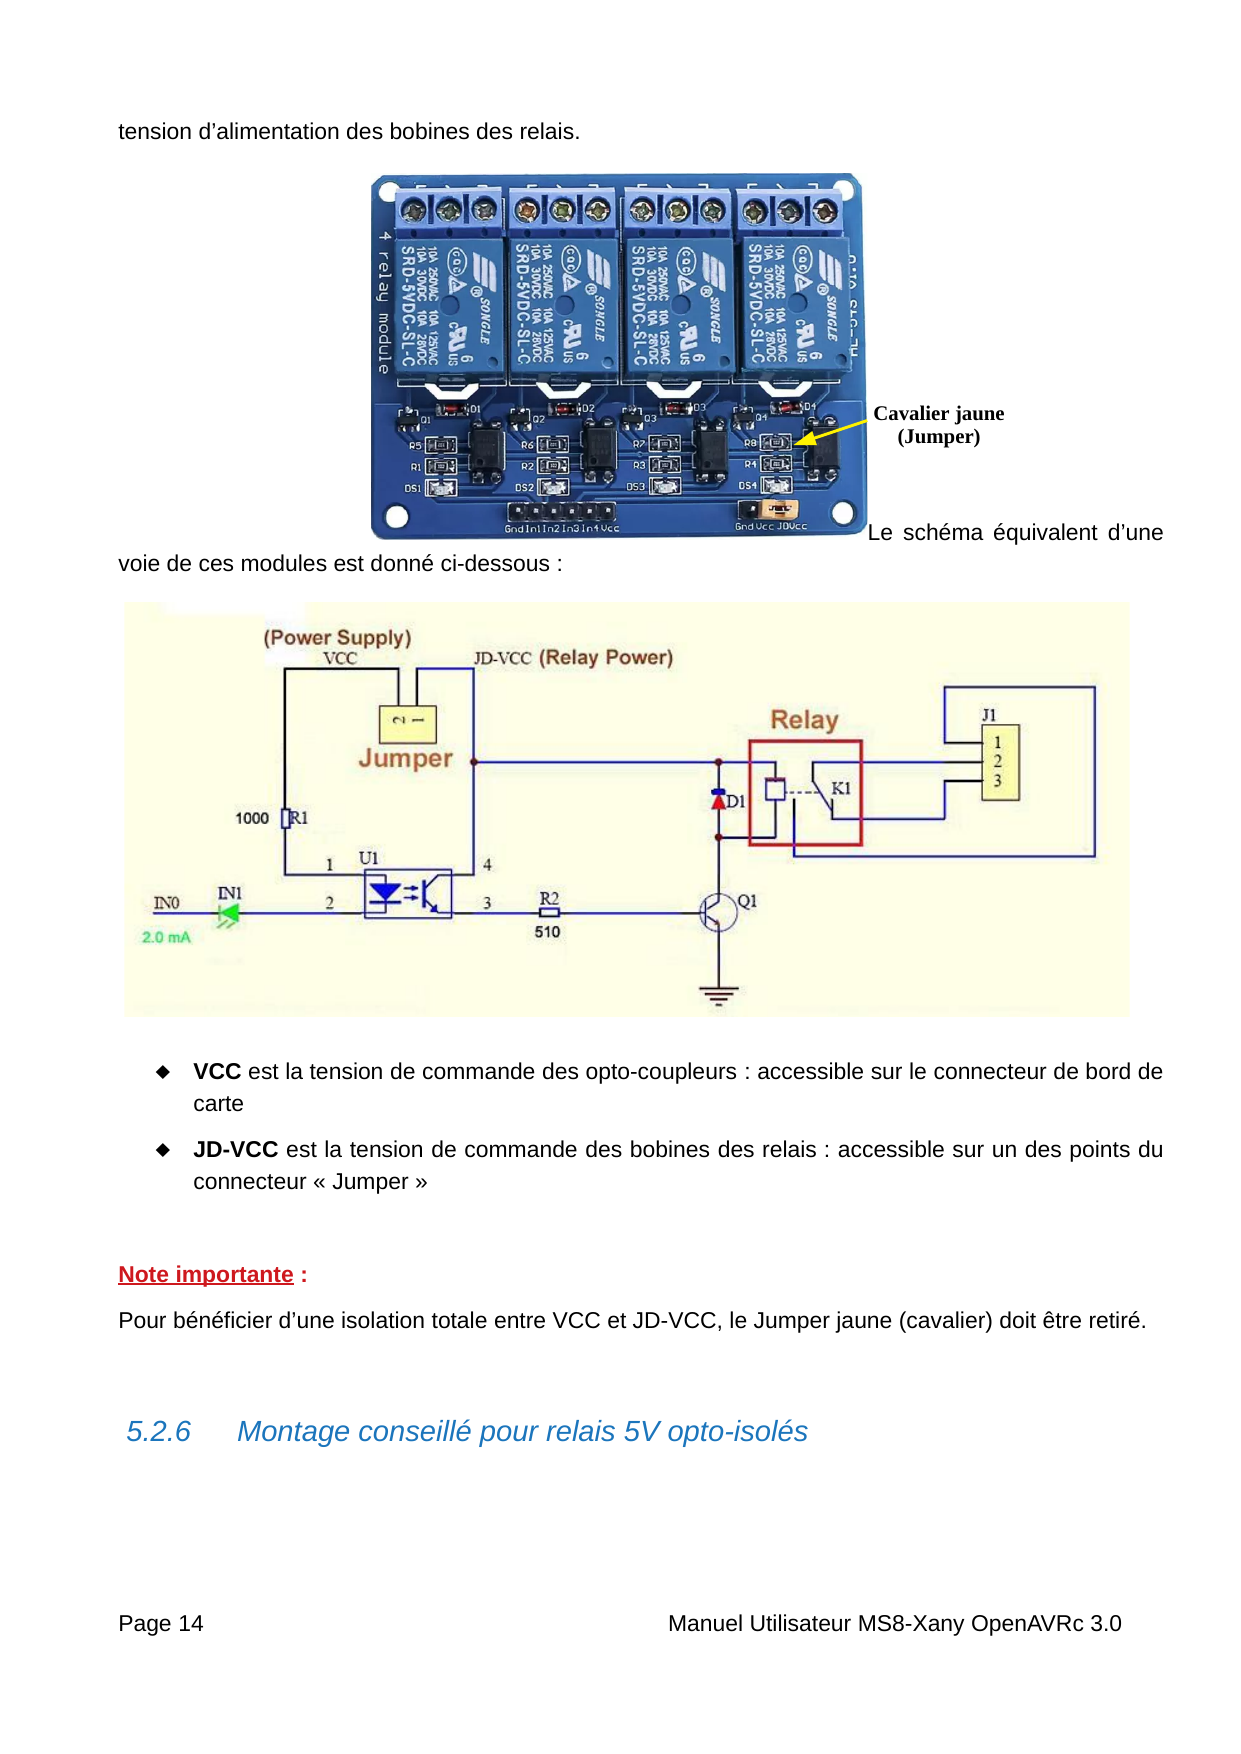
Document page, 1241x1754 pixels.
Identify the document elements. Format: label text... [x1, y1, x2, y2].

text tension d’alimentation des bobines des relais. [118, 118, 1164, 144]
list JD-VCC est la tension de commande des bobines des relais : accessible sur un des points du connecteur « Jumper » [156, 1136, 1164, 1195]
text Le schéma équivalent d’une voie de ces modules est donné ci-dessous : [118, 519, 1164, 577]
picture [124, 602, 1130, 1017]
text Pour bénéficier d’une isolation totale entre VCC et JD-VCC, le Jumper jaune (cavalier) doit être retiré. [118, 1307, 1164, 1333]
subtitle Montage conseillé pour relais 5V opto-isolés [118, 1414, 1164, 1447]
text Note importante : [118, 1261, 1164, 1287]
list VCC est la tension de commande des opto-coupleurs : accessible sur le connecteur de bord de carte [156, 1058, 1164, 1116]
picture [371, 173, 868, 540]
